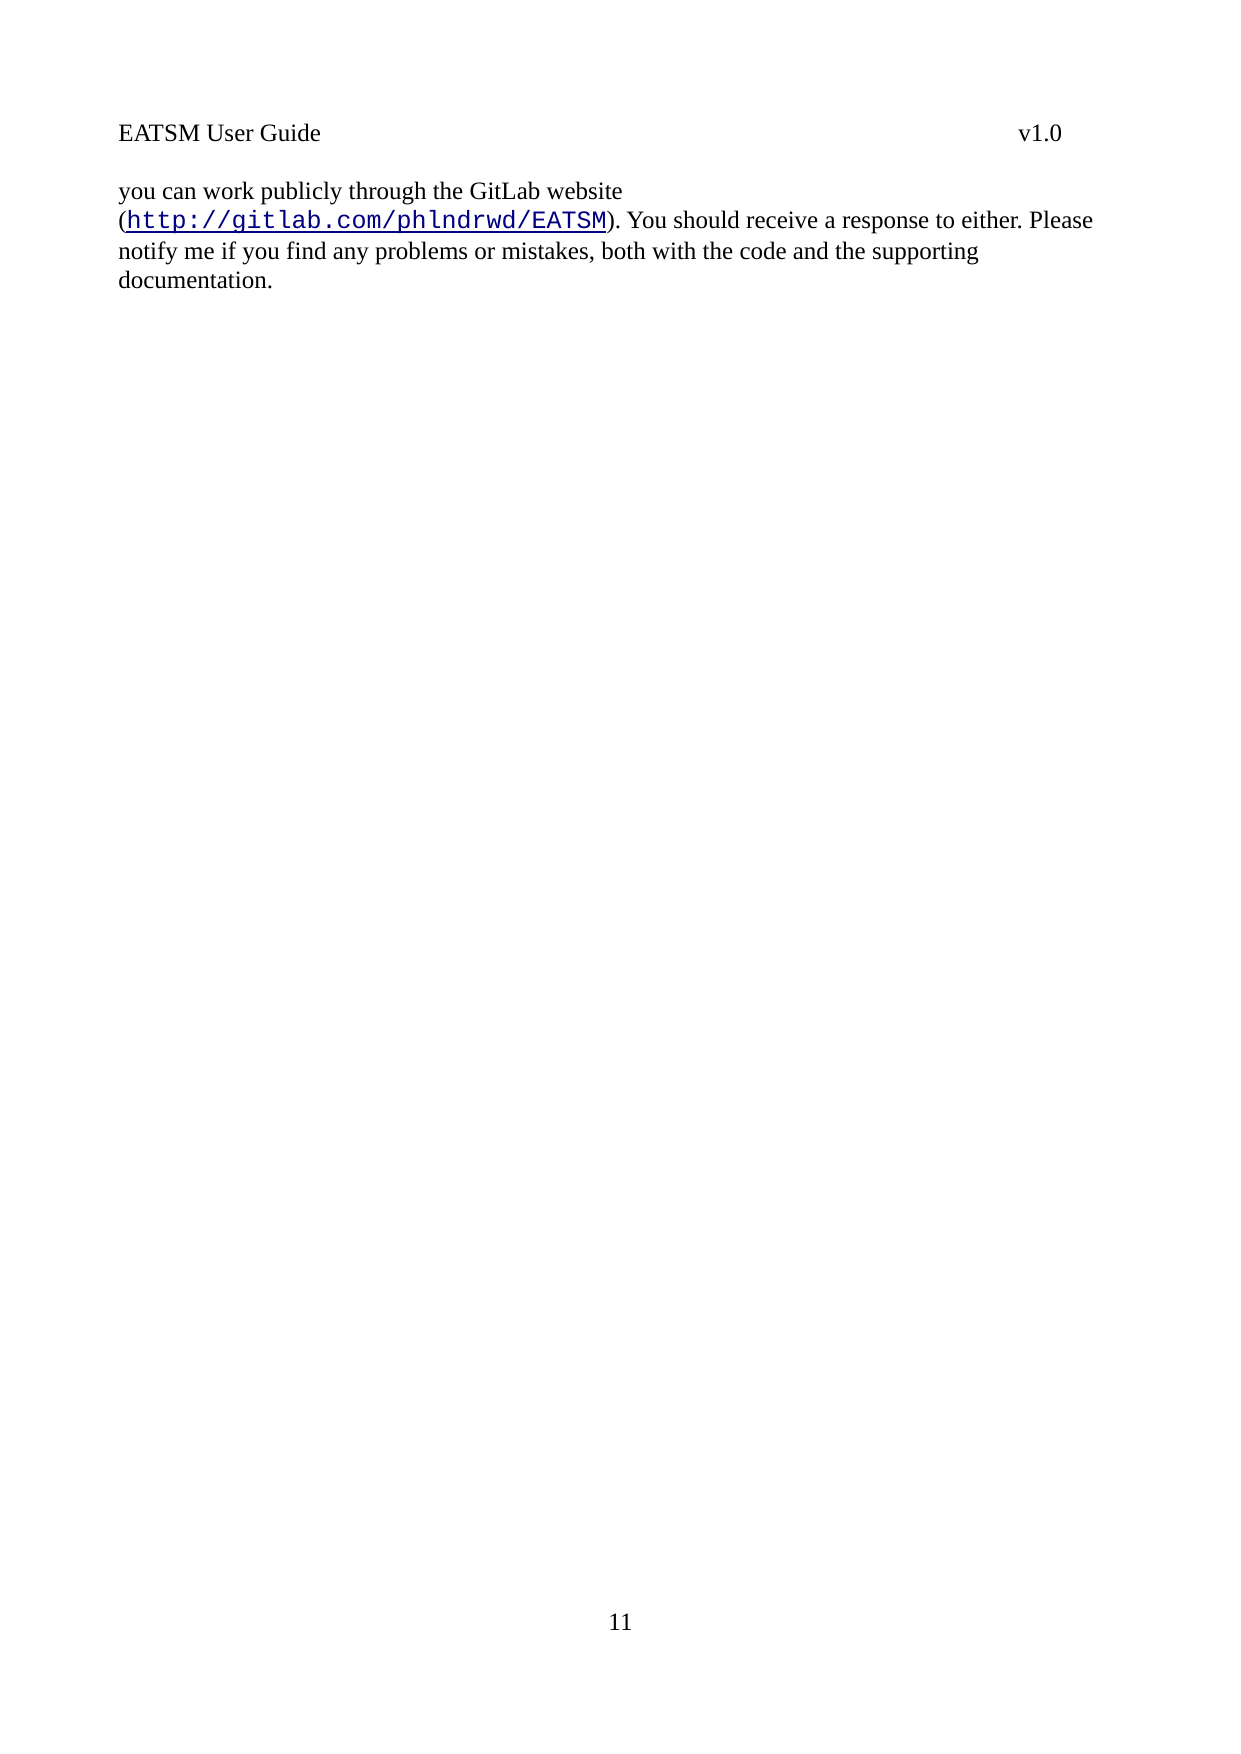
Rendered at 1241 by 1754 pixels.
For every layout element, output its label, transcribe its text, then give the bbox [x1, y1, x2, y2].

text you can work publicly through the GitLab website (http://gitlab.com/phlndrwd/EATSM). You should receive a response to either. Please notify me if you find any problems or mistakes, both with the code and the supporting documentation. [118, 176, 1122, 293]
